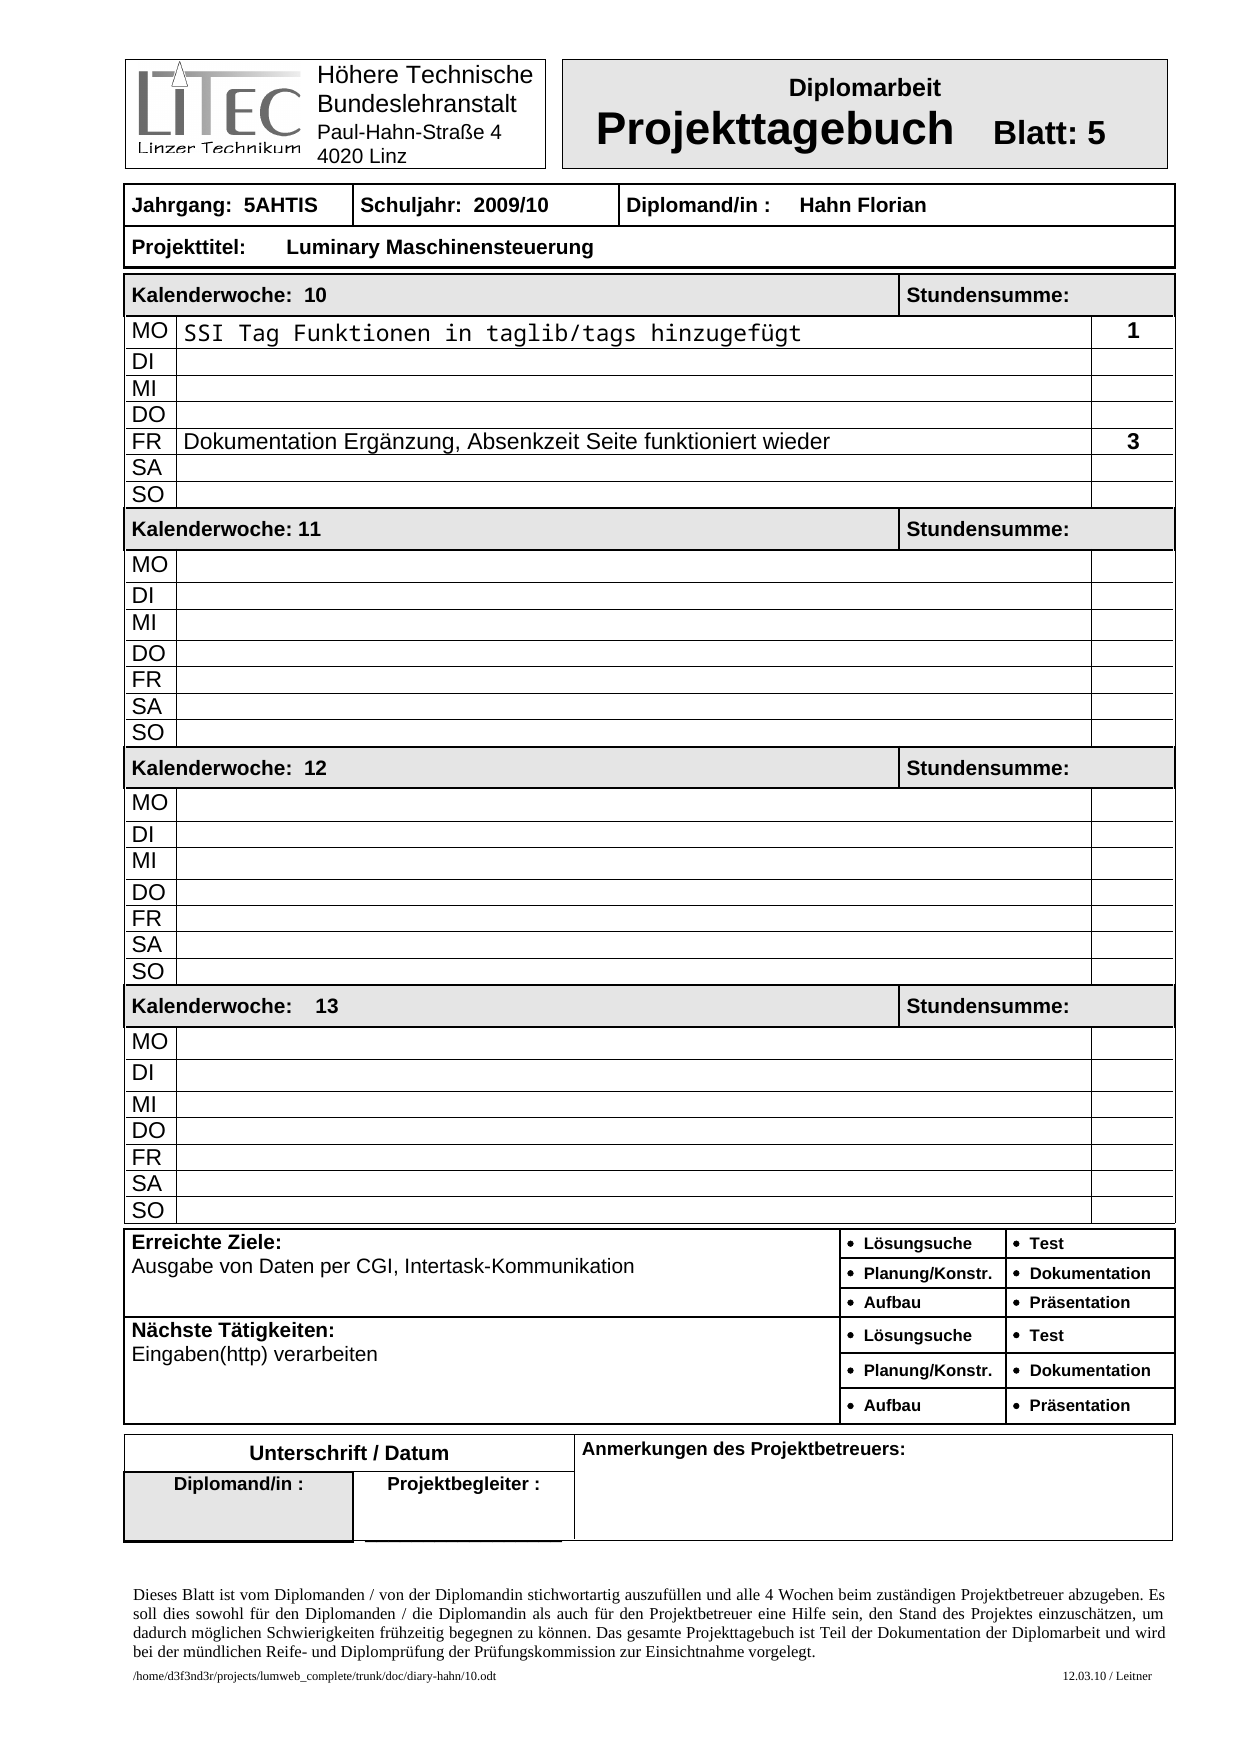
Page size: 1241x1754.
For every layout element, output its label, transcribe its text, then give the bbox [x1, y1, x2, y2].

table_cell [1092, 1170, 1175, 1196]
table_cell 1 [1092, 315, 1175, 348]
table_cell FR [125, 905, 176, 931]
table_cell [177, 848, 1091, 878]
table_cell [1092, 1196, 1175, 1223]
table_cell [1092, 582, 1175, 608]
table_cell SO [125, 481, 176, 507]
table_cell [1092, 401, 1175, 428]
table_cell [1092, 958, 1175, 984]
table_cell [177, 880, 1091, 905]
table_cell MI [125, 847, 176, 878]
table_cell DO [125, 640, 176, 666]
table_cell [177, 667, 1091, 693]
table_cell [177, 720, 1091, 746]
table_cell [1092, 719, 1175, 746]
table_cell  Dokumentation [1007, 1354, 1174, 1387]
table_cell [177, 482, 1091, 507]
table_cell [177, 1197, 1091, 1223]
table_cell [1092, 1026, 1175, 1059]
table_cell [1092, 549, 1175, 582]
table_header Schuljahr: 2009/10 [354, 185, 618, 225]
table_cell  Aufbau [841, 1389, 1005, 1422]
table_cell  Test [1007, 1318, 1174, 1352]
table_cell MO [125, 315, 176, 348]
table_cell Diplomand/in : __________________ [125, 1473, 352, 1540]
table_cell [1092, 879, 1175, 905]
table_cell [177, 402, 1091, 428]
table_cell MI [125, 609, 176, 640]
table_cell [177, 376, 1091, 401]
table_cell Projekttitel: Luminary Maschinensteuerung [125, 227, 1174, 266]
table_cell [1092, 821, 1175, 847]
table_cell MO [125, 1026, 176, 1059]
table_cell  Präsentation [1007, 1289, 1174, 1316]
table_cell [1092, 847, 1175, 878]
table_cell  Präsentation [1007, 1389, 1174, 1422]
table_cell [177, 694, 1091, 719]
table_cell [177, 641, 1091, 666]
table_header Anmerkungen des Projektbetreuers: [574, 1435, 1172, 1540]
table_cell FR [125, 428, 176, 454]
table_cell [177, 932, 1091, 958]
table_cell [177, 583, 1091, 608]
table_cell [1092, 905, 1175, 931]
table_cell FR [125, 666, 176, 693]
table_cell 3 [1092, 428, 1175, 454]
table_cell SA [125, 931, 176, 958]
table_cell [177, 349, 1091, 375]
table_cell Nächste Tätigkeiten: Eingaben(http) verarbeiten [125, 1318, 839, 1422]
table_header Kalenderwoche: 10 [125, 275, 898, 315]
table_cell [1092, 1091, 1175, 1117]
table_cell Projektbegleiter : _________________ [354, 1472, 574, 1540]
table_cell DI [125, 582, 176, 608]
table_cell DI [125, 821, 176, 847]
table_cell [177, 1092, 1091, 1117]
table_header Erreichte Ziele: Ausgabe von Daten per CGI, Intertask-Kommunikation [125, 1230, 839, 1316]
table_cell DI [125, 348, 176, 375]
table_cell MI [125, 375, 176, 401]
table_cell [1092, 1144, 1175, 1170]
table_cell [177, 906, 1091, 931]
table_cell Kalenderwoche: 11 [125, 507, 898, 549]
table_header Stundensumme: [900, 275, 1174, 315]
table_cell SO [125, 719, 176, 746]
table_cell  Aufbau [841, 1289, 1005, 1316]
table_cell SA [125, 454, 176, 481]
table_header Jahrgang: 5AHTIS [125, 185, 352, 225]
table_cell MO [125, 549, 176, 582]
table_cell FR [125, 1144, 176, 1170]
table_cell [177, 822, 1091, 847]
table_cell [177, 1145, 1091, 1170]
table_cell DI [125, 1059, 176, 1091]
table_cell SO [125, 1196, 176, 1223]
table_cell [1092, 1117, 1175, 1143]
table_cell [1092, 375, 1175, 401]
table_cell DO [125, 1117, 176, 1143]
table_cell [177, 610, 1091, 640]
table_cell [177, 1060, 1091, 1091]
table_cell Kalenderwoche: 13 [125, 984, 898, 1026]
table_cell [1092, 481, 1175, 507]
table_cell SA [125, 693, 176, 719]
table_cell  Dokumentation [1007, 1259, 1174, 1287]
table_cell [177, 455, 1091, 481]
table_cell [1092, 454, 1175, 481]
table_cell [1092, 640, 1175, 666]
table_cell  Lösungsuche [841, 1318, 1005, 1352]
table_cell [1092, 931, 1175, 958]
table_cell [1092, 666, 1175, 693]
table_cell [177, 1171, 1091, 1196]
table_cell  Planung/Konstr. [841, 1259, 1005, 1287]
table_cell [177, 1118, 1091, 1143]
table_cell SSI Tag Funktionen in taglib/tags hinzugefügt [177, 317, 1091, 348]
table_cell Stundensumme: [900, 984, 1174, 1026]
table_cell [1092, 787, 1175, 821]
table_cell  Planung/Konstr. [841, 1354, 1005, 1387]
table_cell [1092, 609, 1175, 640]
table_cell [1092, 348, 1175, 375]
table_cell DO [125, 879, 176, 905]
table_cell Stundensumme: [900, 746, 1174, 787]
table_cell [177, 959, 1091, 984]
table_cell Stundensumme: [900, 507, 1174, 549]
table_cell [177, 789, 1091, 821]
table_cell MI [125, 1091, 176, 1117]
table_cell SO [125, 958, 176, 984]
table_cell Dokumentation Ergänzung, Absenkzeit Seite funktioniert wieder [177, 429, 1091, 454]
table_cell Kalenderwoche: 12 [125, 746, 898, 787]
table_cell [177, 551, 1091, 582]
table_cell [177, 1028, 1091, 1059]
table_header Unterschrift / Datum [125, 1435, 574, 1471]
table_header Diplomand/in : Hahn Florian [620, 185, 1174, 225]
table_cell SA [125, 1170, 176, 1196]
table_cell DO [125, 401, 176, 428]
table_header  Lösungsuche [841, 1230, 1005, 1257]
table_cell MO [125, 787, 176, 821]
table_cell [1092, 1059, 1175, 1091]
table_cell [1092, 693, 1175, 719]
table_header  Test [1007, 1230, 1174, 1257]
